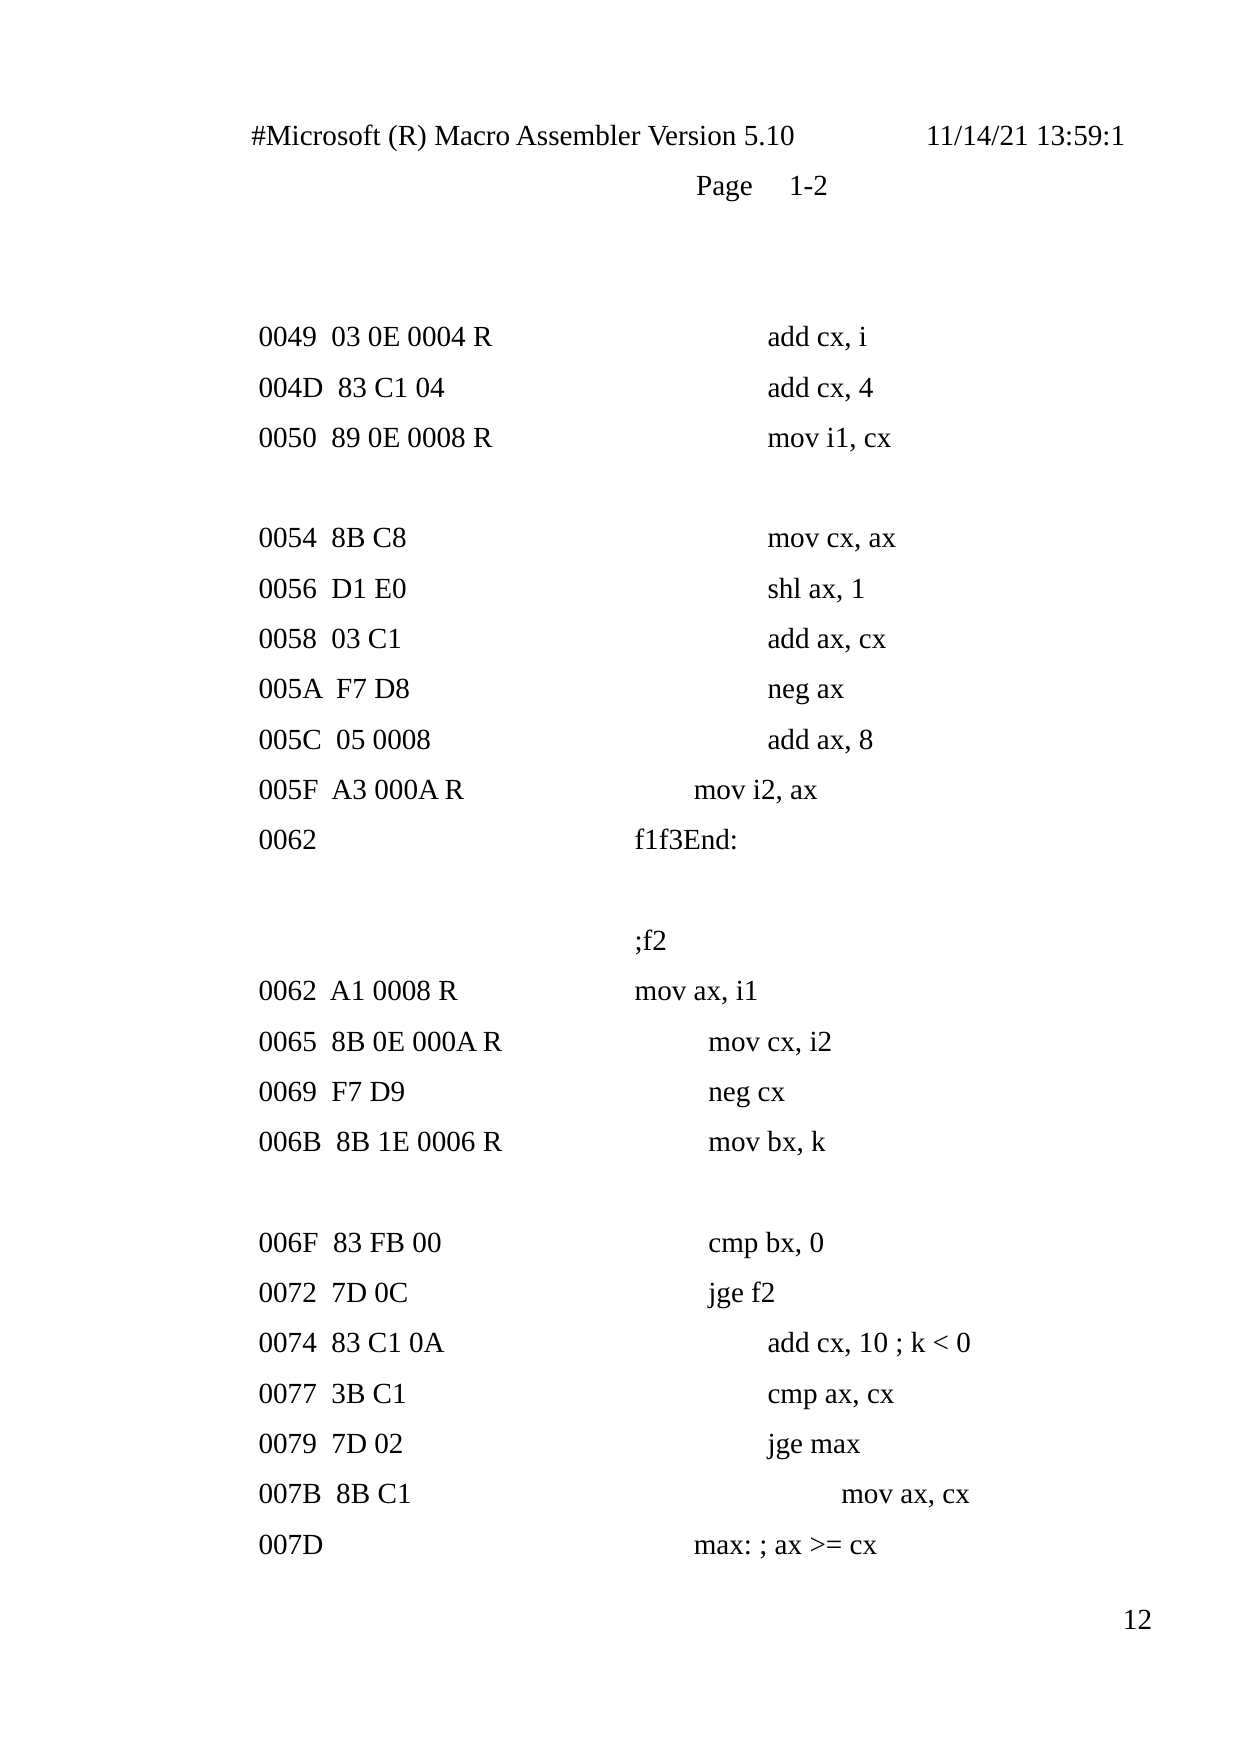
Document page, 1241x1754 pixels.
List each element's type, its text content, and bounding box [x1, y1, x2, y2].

text 005F A3 000A R mov i2, ax [177, 772, 1152, 806]
text Page 1-2 [177, 168, 1152, 202]
text 0077 3B C1 cmp ax, cx [177, 1376, 1152, 1409]
text 0058 03 C1 add ax, cx [177, 621, 1152, 655]
text 0065 8B 0E 000A R mov cx, i2 [177, 1024, 1152, 1057]
text 0062 A1 0008 R mov ax, i1 [177, 973, 1152, 1007]
text 0054 8B C8 mov cx, ax [177, 521, 1152, 554]
text 0072 7D 0C jge f2 [177, 1275, 1152, 1309]
text 0069 F7 D9 neg cx [177, 1074, 1152, 1108]
text #Microsoft (R) Macro Assembler Version 5.10 11/14/21 13:59:1 [177, 118, 1152, 152]
text 0074 83 C1 0A add cx, 10 ; k < 0 [177, 1326, 1152, 1359]
text 004D 83 C1 04 add cx, 4 [177, 370, 1152, 403]
text ;f2 [177, 923, 1152, 957]
text 007B 8B C1 mov ax, cx [177, 1477, 1152, 1510]
text 006B 8B 1E 0006 R mov bx, k [177, 1124, 1152, 1158]
text 007D max: ; ax >= cx [177, 1527, 1152, 1560]
text 006F 83 FB 00 cmp bx, 0 [177, 1225, 1152, 1258]
text 005C 05 0008 add ax, 8 [177, 722, 1152, 755]
text 0079 7D 02 jge max [177, 1426, 1152, 1460]
text 0056 D1 E0 shl ax, 1 [177, 571, 1152, 604]
text 005A F7 D8 neg ax [177, 672, 1152, 705]
text 0062 f1f3End: [177, 822, 1152, 856]
text 0049 03 0E 0004 R add cx, i [177, 319, 1152, 353]
text 0050 89 0E 0008 R mov i1, cx [177, 420, 1152, 453]
